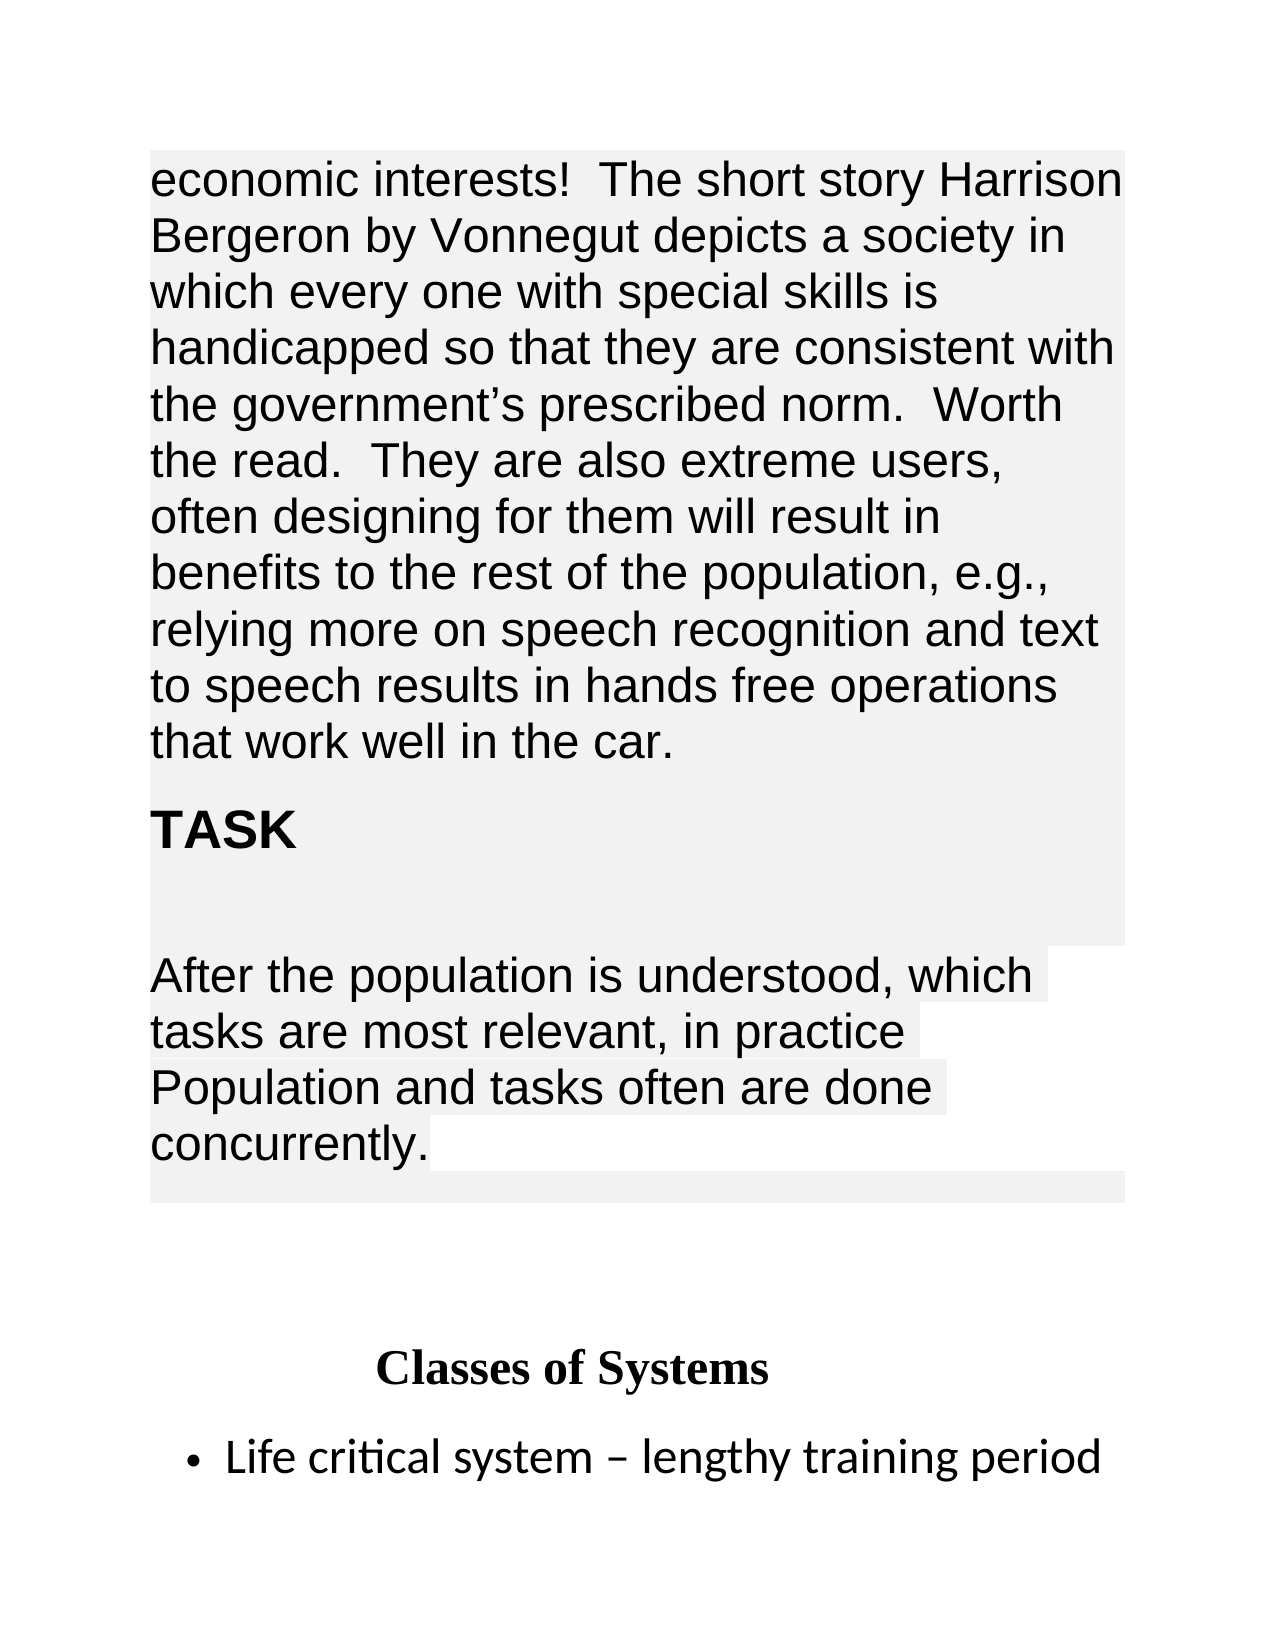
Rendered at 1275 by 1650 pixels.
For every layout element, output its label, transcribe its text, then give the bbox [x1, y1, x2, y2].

text TASK [150, 797, 1125, 860]
text Classes of Systems [300, 1338, 1125, 1395]
text After the population is understood, which tasks are most relevant, in practice Population and tasks often are done concurrently. [150, 946, 1125, 1171]
list Life critical system – lengthy training period [187, 1425, 1125, 1486]
text economic interests! The short story Harrison Bergeron by Vonnegut depicts a society in which every one with special skills is handicapped so that they are consistent with the government’s prescribed norm. Worth the read. They are also extreme users, often designing for them will result in benefits to the rest of the population, e.g., relying more on speech recognition and text to speech results in hands free operations that work well in the car. [150, 150, 1125, 769]
